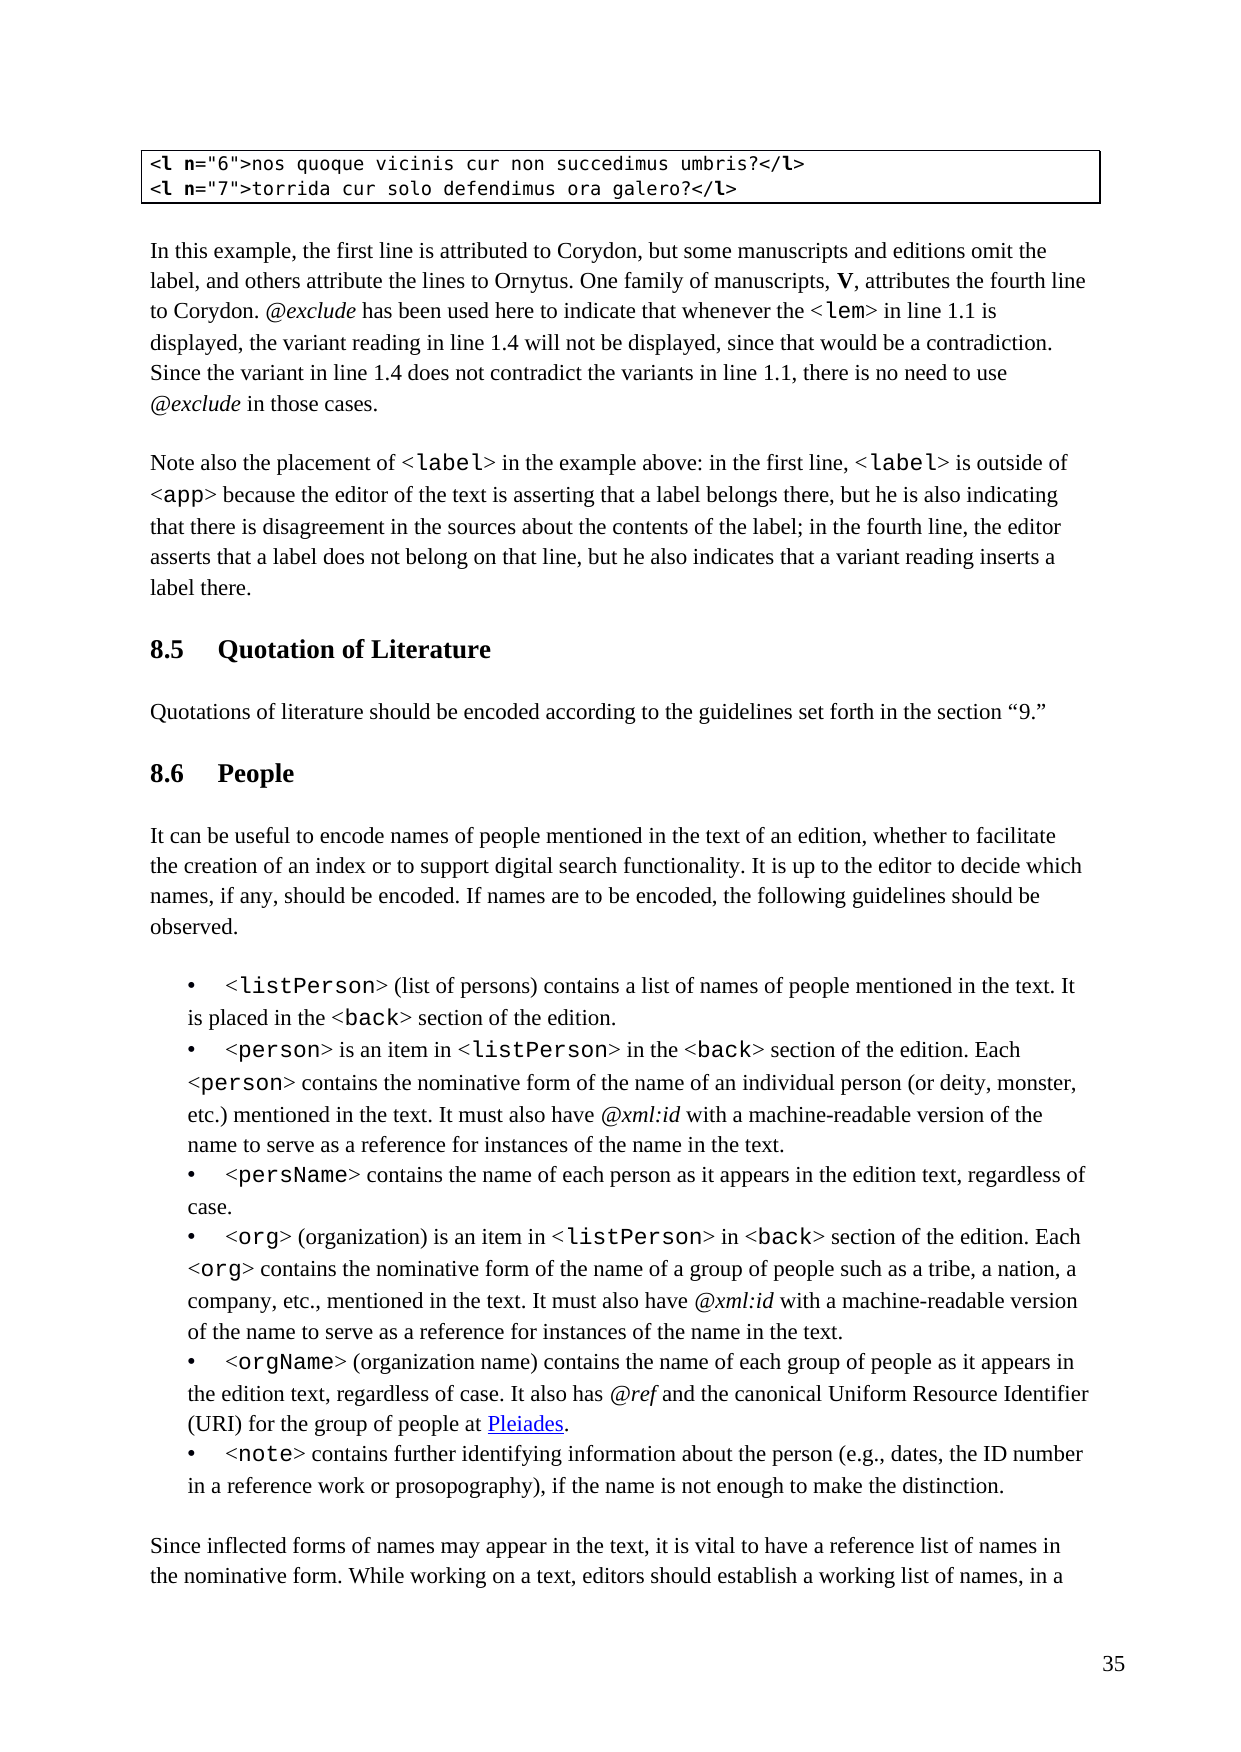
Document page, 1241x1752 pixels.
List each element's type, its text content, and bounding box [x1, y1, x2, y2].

list <orgName> (organization name) contains the name of each group of people as it appears in the edition text, regardless of case. It also has @ref and the canonical Uniform Resource Identifier (URI) for the group of people at Pleiades. [187, 1348, 1090, 1437]
list <persName> contains the name of each person as it appears in the edition text, regardless of case. [187, 1161, 1090, 1219]
list <org> (organization) is an item in <listPerson> in <back> section of the edition. Each <org> contains the nominative form of the name of a group of people such as a tribe, a nation, a company, etc., mentioned in the text. It must also have @xml:id with a machine-readable version of the name to serve as a reference for instances of the name in the text. [187, 1223, 1090, 1344]
subtitle Quotation of Literature [150, 633, 1090, 664]
text In this example, the first line is attributed to Corydon, but some manuscripts and editions omit the label, and others attribute the lines to Ornytus. One family of manuscripts, V, attributes the fourth line to Corydon. @exclude has been used here to indicate that whenever the <lem> in line 1.1 is displayed, the variant reading in line 1.4 will not be displayed, since that would be a contradiction. Since the variant in line 1.4 does not contradict the variants in line 1.1, there is no need to use @exclude in those cases. [150, 237, 1090, 416]
text It can be useful to encode names of people mentioned in the text of an edition, whether to facilitate the creation of an index or to support digital search functionality. It is up to the editor to decide which names, if any, should be encoded. If names are to be encoded, the following guidelines should be observed. [150, 822, 1090, 939]
list <note> contains further identifying information about the person (e.g., dates, the ID number in a reference work or prosopography), if the name is not enough to make the distinction. [187, 1441, 1090, 1499]
text Note also the placement of <label> in the example above: in the first line, <label> is outside of <app> because the editor of the text is asserting that a label belongs there, but he is also indicating that there is disagreement in the sources about the contents of the label; in the fourth line, the editor asserts that a label does not belong on that line, but he also indicates that a variant reading inserts a label there. [150, 449, 1090, 600]
text Since inflected forms of names may appear in the text, it is vital to have a reference list of names in the nominative form. While working on a text, editors should establish a working list of names, in a [150, 1532, 1090, 1588]
text <l n="6">nos quoque vicinis cur non succedimus umbris?</l> <l n="7">torrida cur solo defendimus ora galero?</l> [142, 151, 1099, 202]
list <person> is an item in <listPerson> in the <back> section of the edition. Each <person> contains the nominative form of the name of an individual person (or deity, monster, etc.) mentioned in the text. It must also have @xml:id with a machine-readable version of the name to serve as a reference for instances of the name in the text. [187, 1037, 1090, 1157]
text Quotations of literature should be encoded according to the guidelines set forth in the section “9.” [150, 698, 1090, 724]
subtitle People [150, 757, 1090, 788]
list <listPerson> (list of persons) contains a list of names of people mentioned in the text. It is placed in the <back> section of the edition. [187, 972, 1090, 1032]
